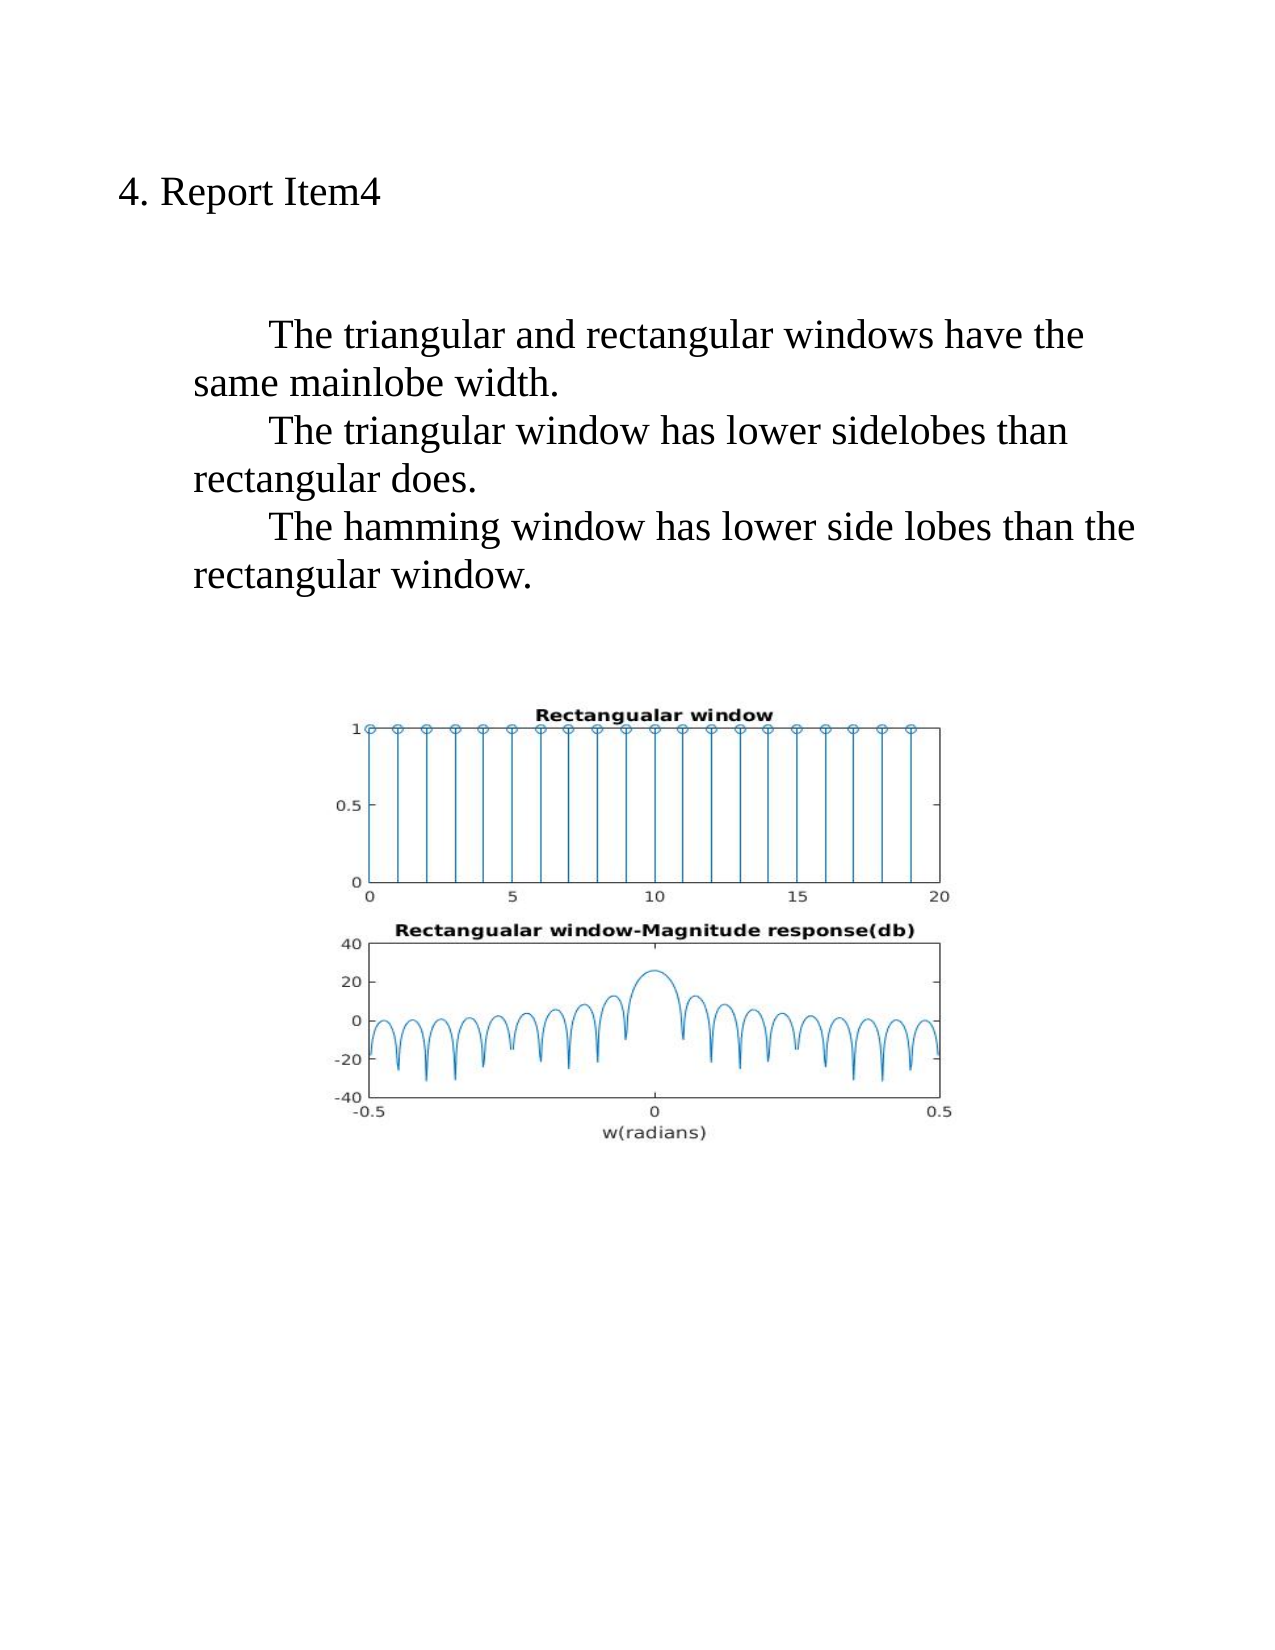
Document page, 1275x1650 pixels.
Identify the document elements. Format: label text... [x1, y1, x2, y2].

text The triangular window has lower sidelobes than rectangular does. [193, 406, 1157, 501]
text 4. Report Item4 [118, 166, 1157, 214]
text The hamming window has lower side lobes than the rectangular window. [193, 501, 1157, 597]
picture [274, 693, 1009, 1147]
text The triangular and rectangular windows have the same mainlobe width. [193, 310, 1157, 406]
